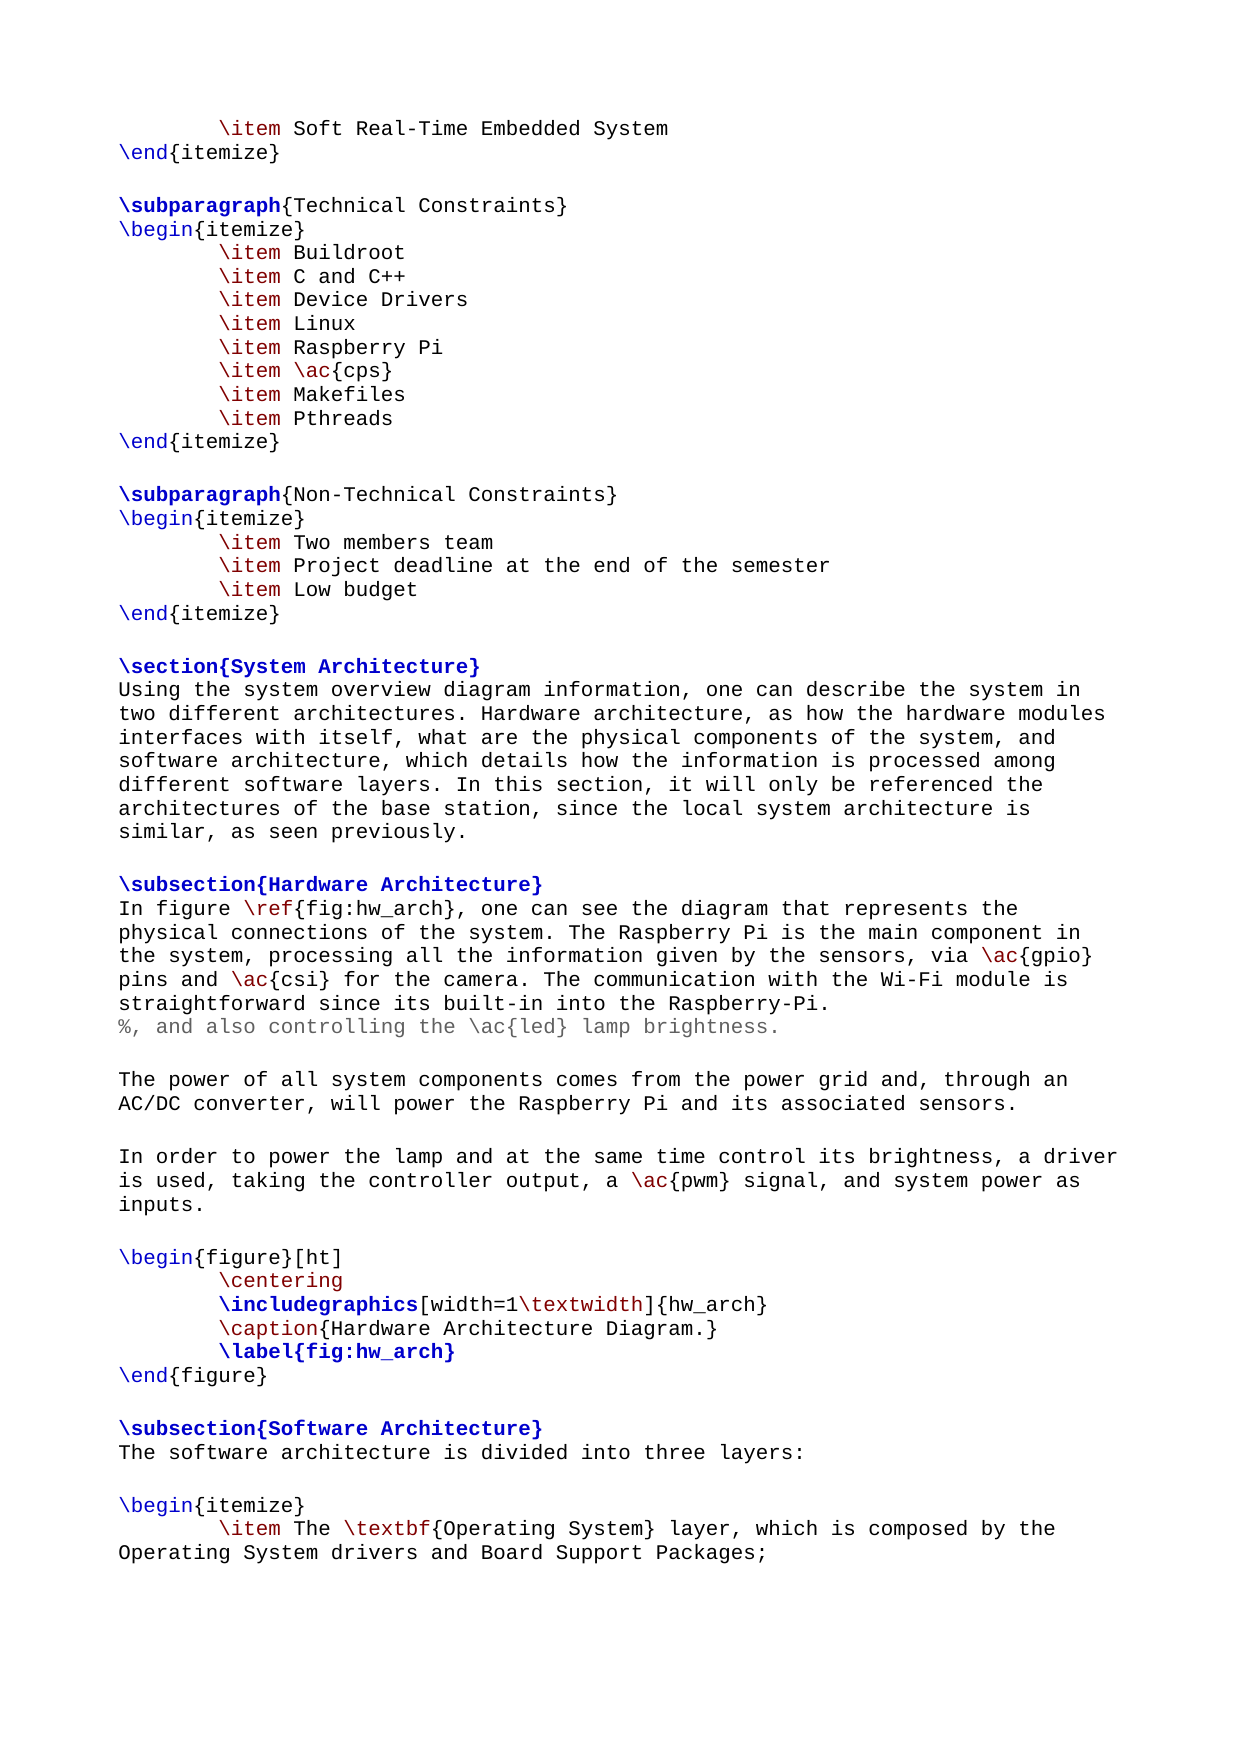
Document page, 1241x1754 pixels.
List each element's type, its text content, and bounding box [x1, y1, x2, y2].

text \item Makefiles [118, 384, 1122, 408]
text \centering [118, 1270, 1122, 1294]
text \end{itemize} [118, 603, 1122, 626]
text \label{fig:hw_arch} [118, 1341, 1122, 1365]
text \includegraphics[width=1\textwidth]{hw_arch} [118, 1294, 1122, 1318]
text The software architecture is divided into three layers: [118, 1442, 1122, 1465]
text \subparagraph{Non-Technical Constraints} [118, 484, 1122, 508]
text \subsection{Software Architecture} [118, 1418, 1122, 1442]
text \item Raspberry Pi [118, 337, 1122, 360]
text \item Linux [118, 313, 1122, 337]
text \subsection{Hardware Architecture} [118, 874, 1122, 898]
text \begin{itemize} [118, 218, 1122, 242]
text \item Project deadline at the end of the semester [118, 555, 1122, 579]
text \item The \textbf{Operating System} layer, which is composed by the Operating System drivers and Board Support Packages; [118, 1518, 1122, 1566]
text \item Two members team [118, 532, 1122, 555]
text \end{itemize} [118, 431, 1122, 455]
text %, and also controlling the \ac{led} lamp brightness. [118, 1016, 1122, 1040]
text \item Low budget [118, 579, 1122, 603]
text The power of all system components comes from the power grid and, through an AC/DC converter, will power the Raspberry Pi and its associated sensors. [118, 1069, 1122, 1117]
text \subparagraph{Technical Constraints} [118, 195, 1122, 218]
text \begin{itemize} [118, 508, 1122, 532]
text In order to power the lamp and at the same time control its brightness, a driver is used, taking the controller output, a \ac{pwm} signal, and system power as inputs. [118, 1146, 1122, 1217]
text \begin{figure}[ht] [118, 1247, 1122, 1270]
text \end{figure} [118, 1365, 1122, 1388]
text Using the system overview diagram information, one can describe the system in two different architectures. Hardware architecture, as how the hardware modules interfaces with itself, what are the physical components of the system, and software architecture, which details how the information is processed among different software layers. In this section, it will only be referenced the architectures of the base station, since the local system architecture is similar, as seen previously. [118, 679, 1122, 845]
text \section{System Architecture} [118, 656, 1122, 679]
text \item \ac{cps} [118, 360, 1122, 384]
text \item Soft Real-Time Embedded System [118, 118, 1122, 142]
text \item Device Drivers [118, 289, 1122, 313]
text \item Buildroot [118, 242, 1122, 266]
text In figure \ref{fig:hw_arch}, one can see the diagram that represents the physical connections of the system. The Raspberry Pi is the main component in the system, processing all the information given by the sensors, via \ac{gpio} pins and \ac{csi} for the camera. The communication with the Wi-Fi module is straightforward since its built-in into the Raspberry-Pi. [118, 898, 1122, 1016]
text \begin{itemize} [118, 1495, 1122, 1518]
text \item Pthreads [118, 408, 1122, 431]
text \caption{Hardware Architecture Diagram.} [118, 1318, 1122, 1341]
text \end{itemize} [118, 142, 1122, 165]
text \item C and C++ [118, 266, 1122, 289]
